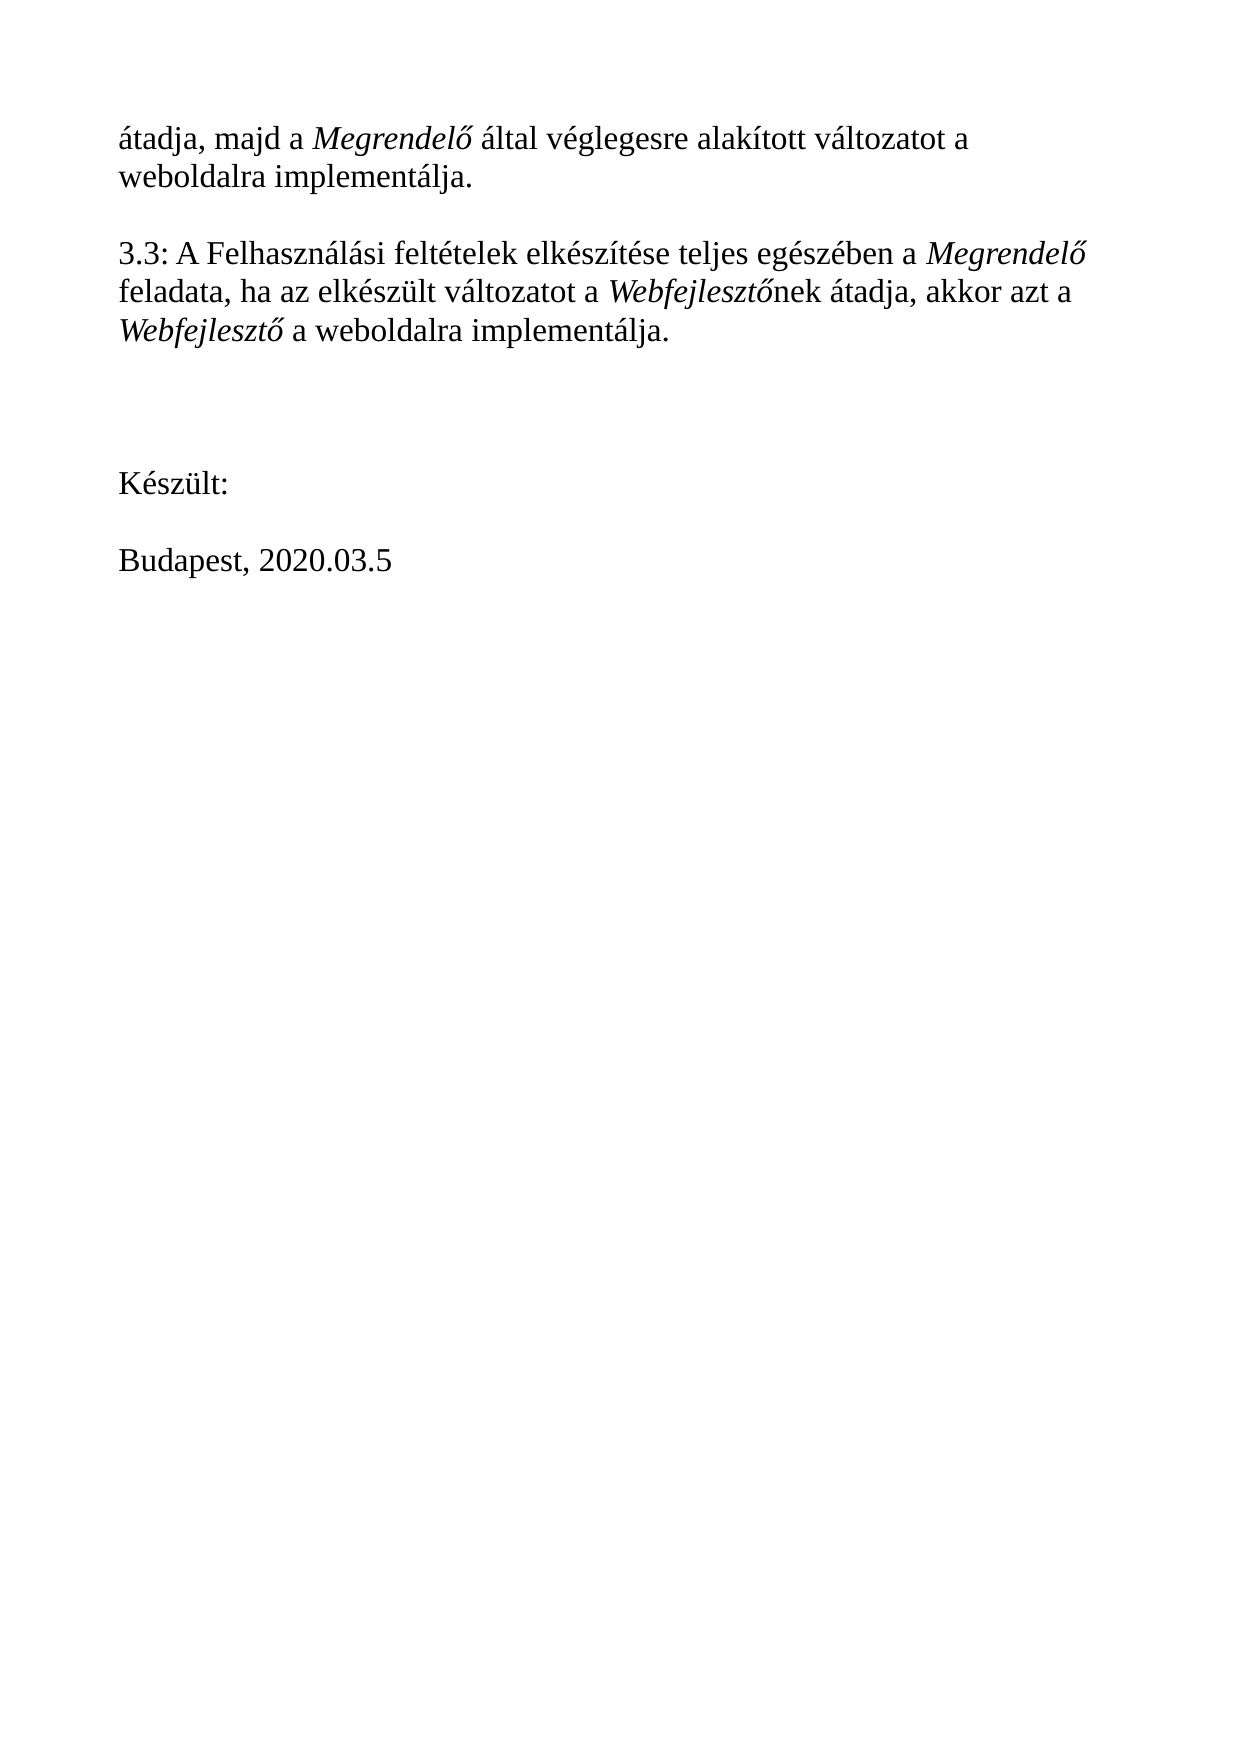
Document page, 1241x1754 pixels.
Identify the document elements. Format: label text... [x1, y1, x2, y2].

text Készült: [118, 463, 1122, 501]
text átadja, majd a Megrendelő által véglegesre alakított változatot a weboldalra implementálja. [118, 118, 1122, 195]
text 3.3: A Felhasználási feltételek elkészítése teljes egészében a Megrendelő feladata, ha az elkészült változatot a Webfejlesztőnek átadja, akkor azt a Webfejlesztő a weboldalra implementálja. [118, 233, 1122, 348]
text Budapest, 2020.03.5 [118, 540, 1122, 578]
